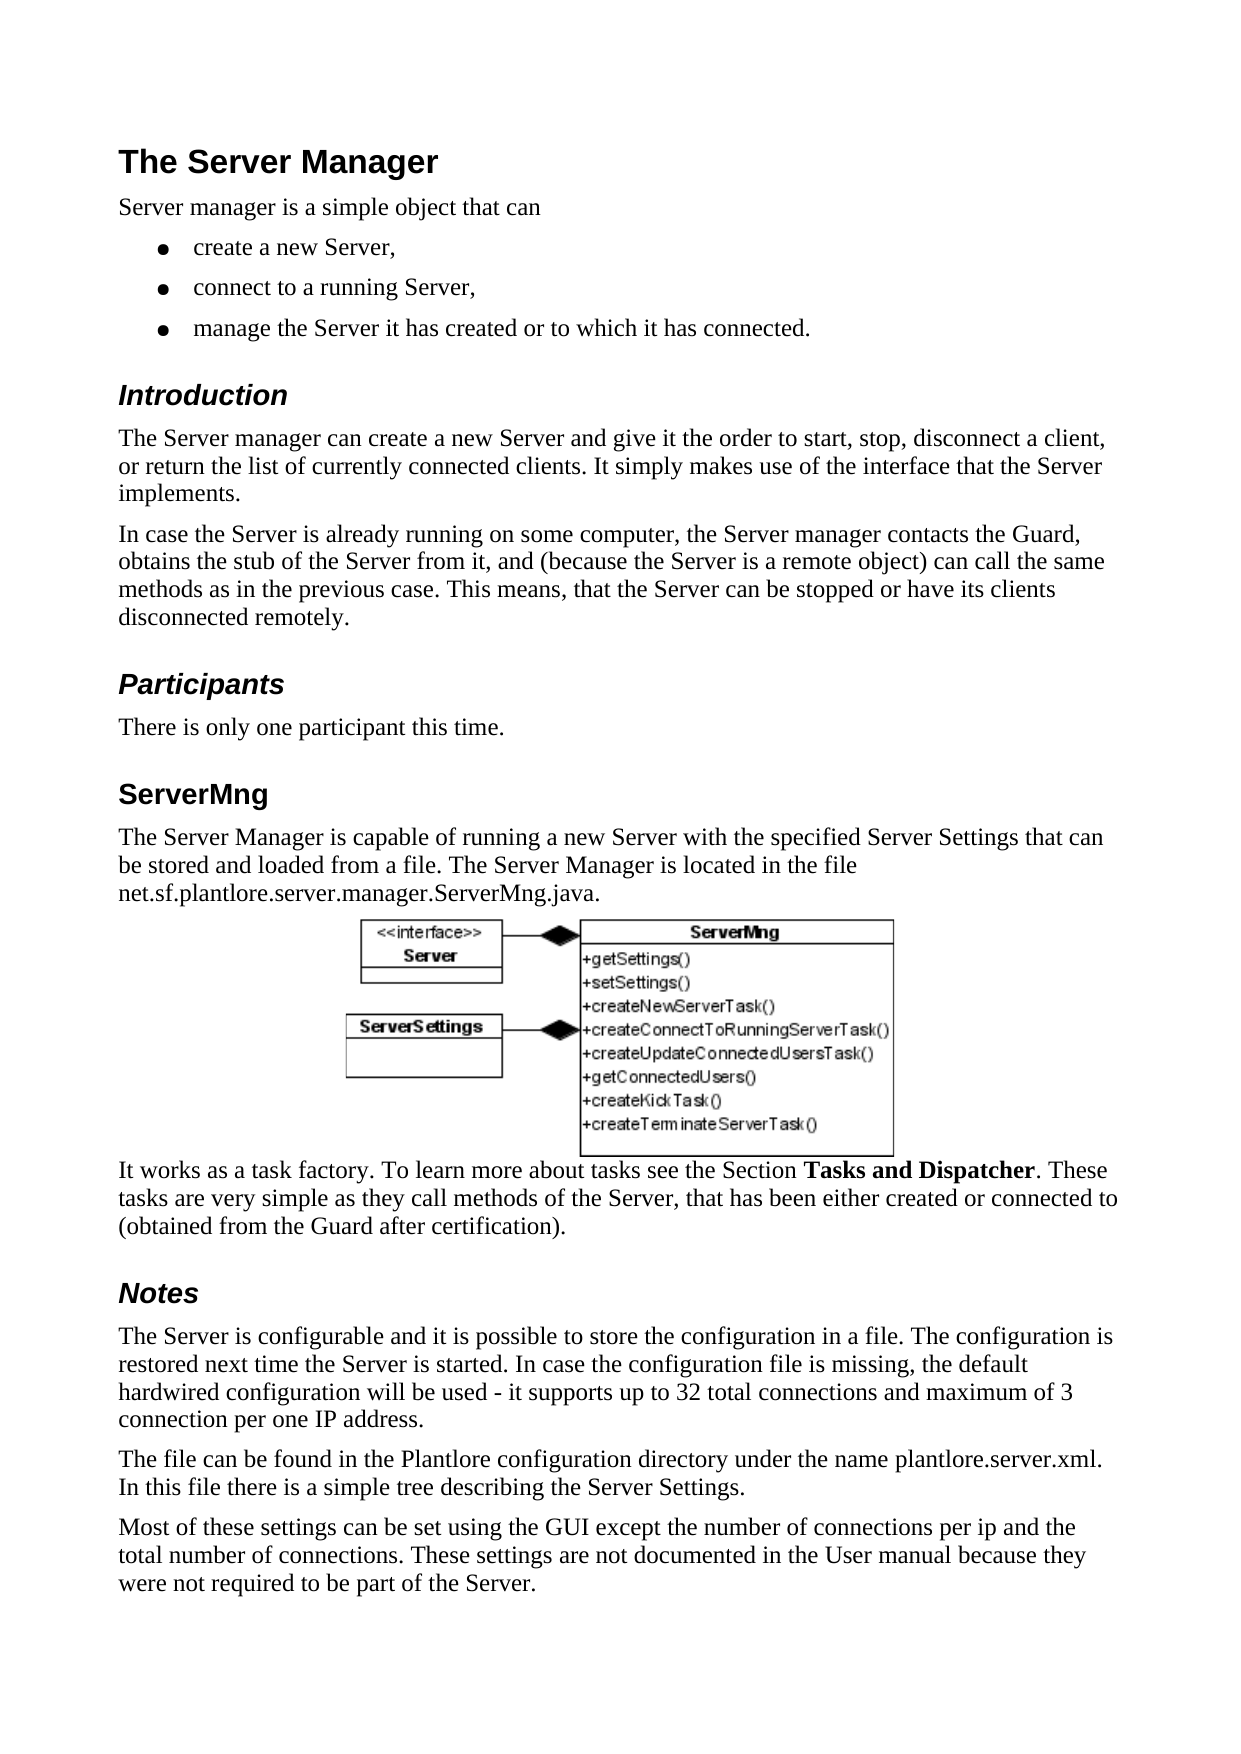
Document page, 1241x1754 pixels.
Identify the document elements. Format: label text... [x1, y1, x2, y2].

subtitle ServerMng [118, 778, 1122, 811]
text In case the Server is already running on some computer, the Server manager contacts the Guard, obtains the stub of the Server from it, and (because the Server is a remote object) can call the same methods as in the previous case. This means, that the Server can be stopped or have its clients disconnected remotely. [118, 520, 1122, 631]
list connect to a running Server, [156, 273, 1122, 301]
text There is only one participant this time. [118, 713, 1122, 741]
subtitle The Server Manager [118, 143, 1122, 181]
text The Server Manager is capable of running a new Server with the specified Server Settings that can be stored and loaded from a file. The Server Manager is located in the file net.sf.plantlore.server.manager.ServerMng.java. [118, 823, 1122, 907]
text Server manager is a simple object that can [118, 193, 1122, 221]
subtitle Notes [118, 1277, 1122, 1310]
text Most of these settings can be set using the GUI except the number of connections per ip and the total number of connections. These settings are not documented in the User manual because they were not required to be part of the Server. [118, 1513, 1122, 1597]
list manage the Server it has created or to which it has connected. [156, 314, 1122, 341]
picture [345, 919, 895, 1157]
subtitle Participants [118, 668, 1122, 701]
list create a new Server, [156, 233, 1122, 261]
text It works as a task factory. To learn more about tasks see the Section Tasks and Dispatcher. These tasks are very simple as they call methods of the Server, that has been either created or connected to (obtained from the Guard after certification). [118, 919, 1122, 1240]
text The Server is configurable and it is possible to store the configuration in a file. The configuration is restored next time the Server is started. In case the configuration file is missing, the default hardwired configuration will be used - it supports up to 32 total connections and maximum of 3 connection per one IP address. [118, 1322, 1122, 1433]
text The Server manager can create a new Server and give it the order to start, stop, disconnect a client, or return the list of currently connected clients. It simply makes use of the interface that the Server implements. [118, 424, 1122, 507]
subtitle Introduction [118, 379, 1122, 412]
text The file can be found in the Plantlore configuration directory under the name plantlore.server.xml. In this file there is a simple tree describing the Server Settings. [118, 1446, 1122, 1501]
